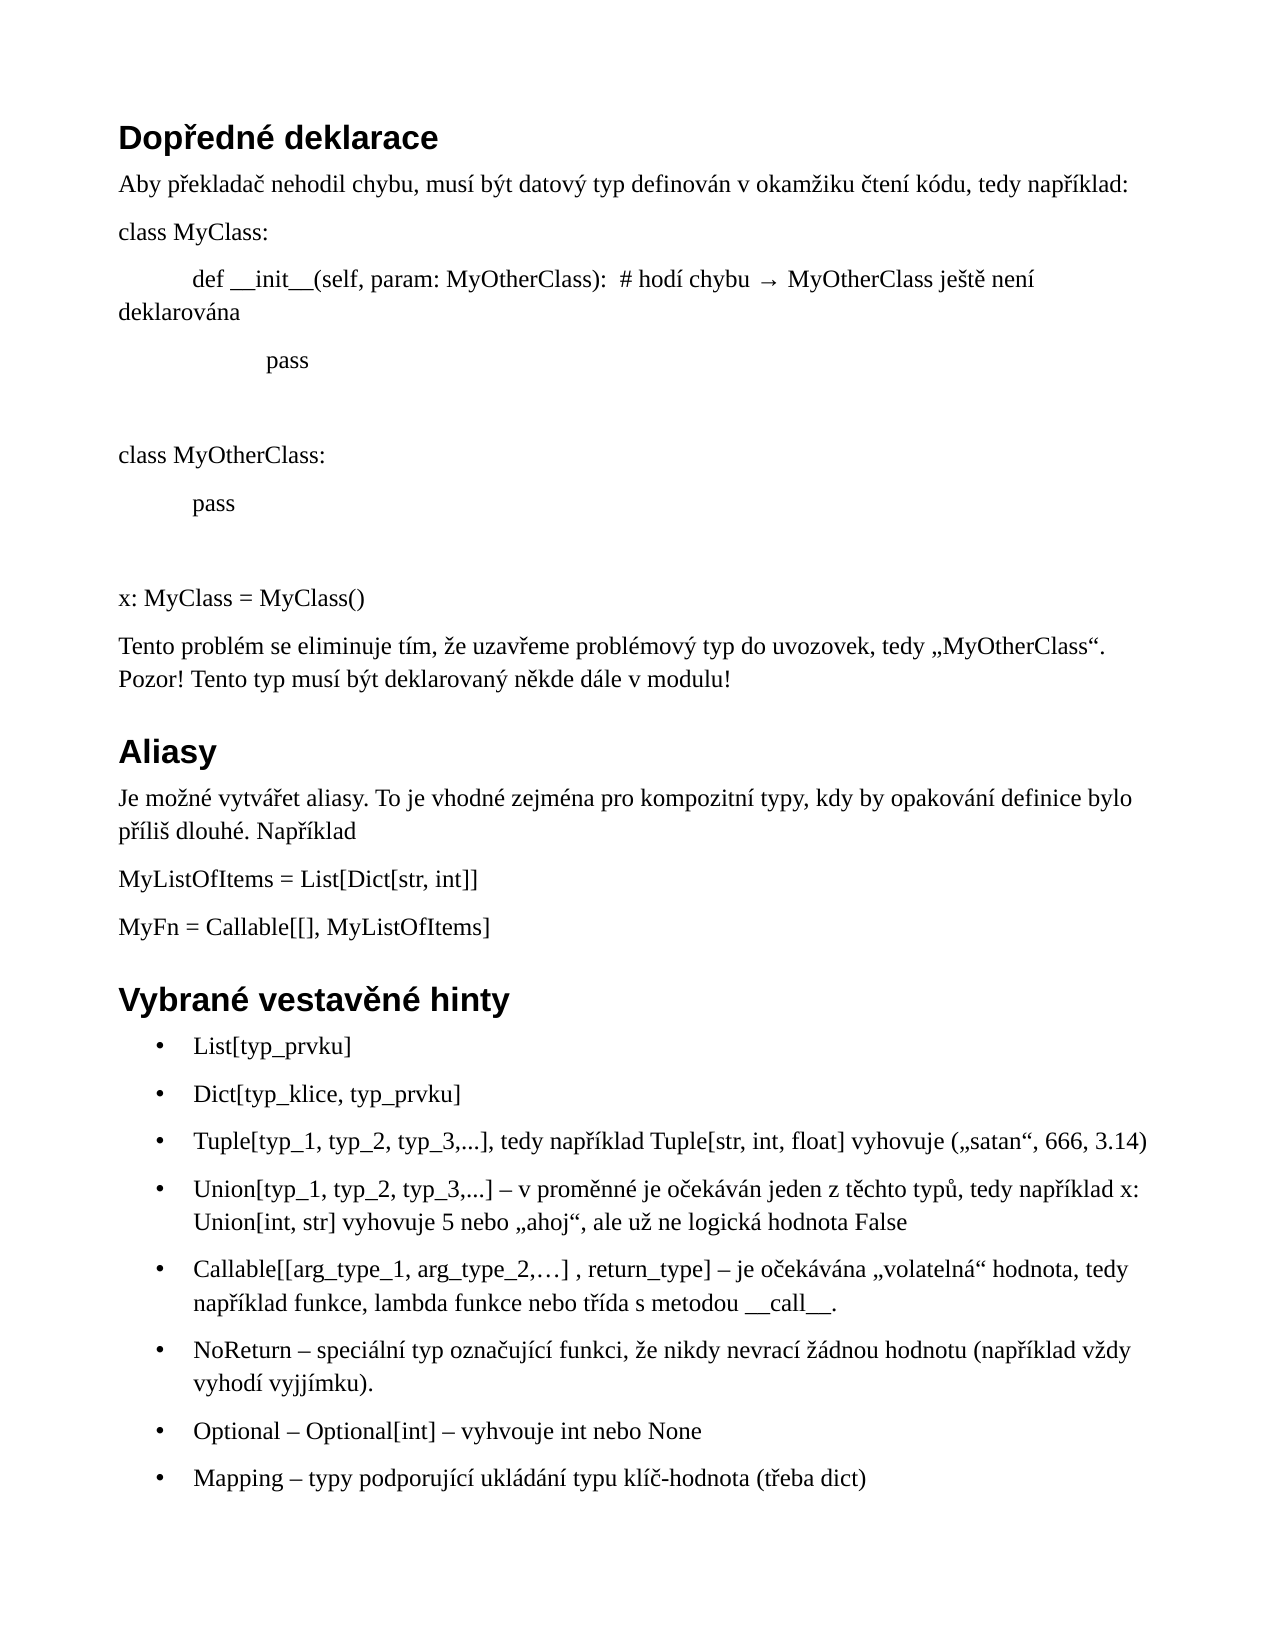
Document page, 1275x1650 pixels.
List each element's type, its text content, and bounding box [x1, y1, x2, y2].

subtitle Vybrané vestavěné hinty [118, 980, 1157, 1019]
text x: MyClass = MyClass() [118, 583, 1157, 612]
list Callable[[arg_type_1, arg_type_2,…] , return_type] – je očekávána „volatelná“ hodnota, tedy například funkce, lambda funkce nebo třída s metodou __call__. [156, 1254, 1157, 1316]
subtitle Dopředné deklarace [118, 118, 1157, 157]
text class MyClass: [118, 217, 1157, 246]
text def __init__(self, param: MyOtherClass): # hodí chybu → MyOtherClass ještě není deklarována [118, 264, 1157, 326]
list Union[typ_1, typ_2, typ_3,...] – v proměnné je očekáván jeden z těchto typů, tedy například x: Union[int, str] vyhovuje 5 nebo „ahoj“, ale už ne logická hodnota False [156, 1174, 1157, 1236]
list Tuple[typ_1, typ_2, typ_3,...], tedy například Tuple[str, int, float] vyhovuje („satan“, 666, 3.14) [156, 1126, 1157, 1155]
list Mapping – typy podporující ukládání typu klíč-hodnota (třeba dict) [156, 1463, 1157, 1492]
text Je možné vytvářet aliasy. To je vhodné zejména pro kompozitní typy, kdy by opakování definice bylo příliš dlouhé. Například [118, 783, 1157, 845]
text class MyOtherClass: [118, 440, 1157, 469]
list List[typ_prvku] [156, 1031, 1157, 1060]
list NoReturn – speciální typ označující funkci, že nikdy nevrací žádnou hodnotu (například vždy vyhodí vyjjímku). [156, 1335, 1157, 1397]
text pass [118, 488, 1157, 517]
text MyListOfItems = List[Dict[str, int]] [118, 864, 1157, 893]
text pass [118, 345, 1157, 374]
list Optional – Optional[int] – vyhvouje int nebo None [156, 1416, 1157, 1444]
text Tento problém se eliminuje tím, že uzavřeme problémový typ do uvozovek, tedy „MyOtherClass“. Pozor! Tento typ musí být deklarovaný někde dále v modulu! [118, 631, 1157, 692]
subtitle Aliasy [118, 732, 1157, 771]
list Dict[typ_klice, typ_prvku] [156, 1079, 1157, 1107]
text Aby překladač nehodil chybu, musí být datový typ definován v okamžiku čtení kódu, tedy například: [118, 169, 1157, 198]
text MyFn = Callable[[], MyListOfItems] [118, 912, 1157, 940]
